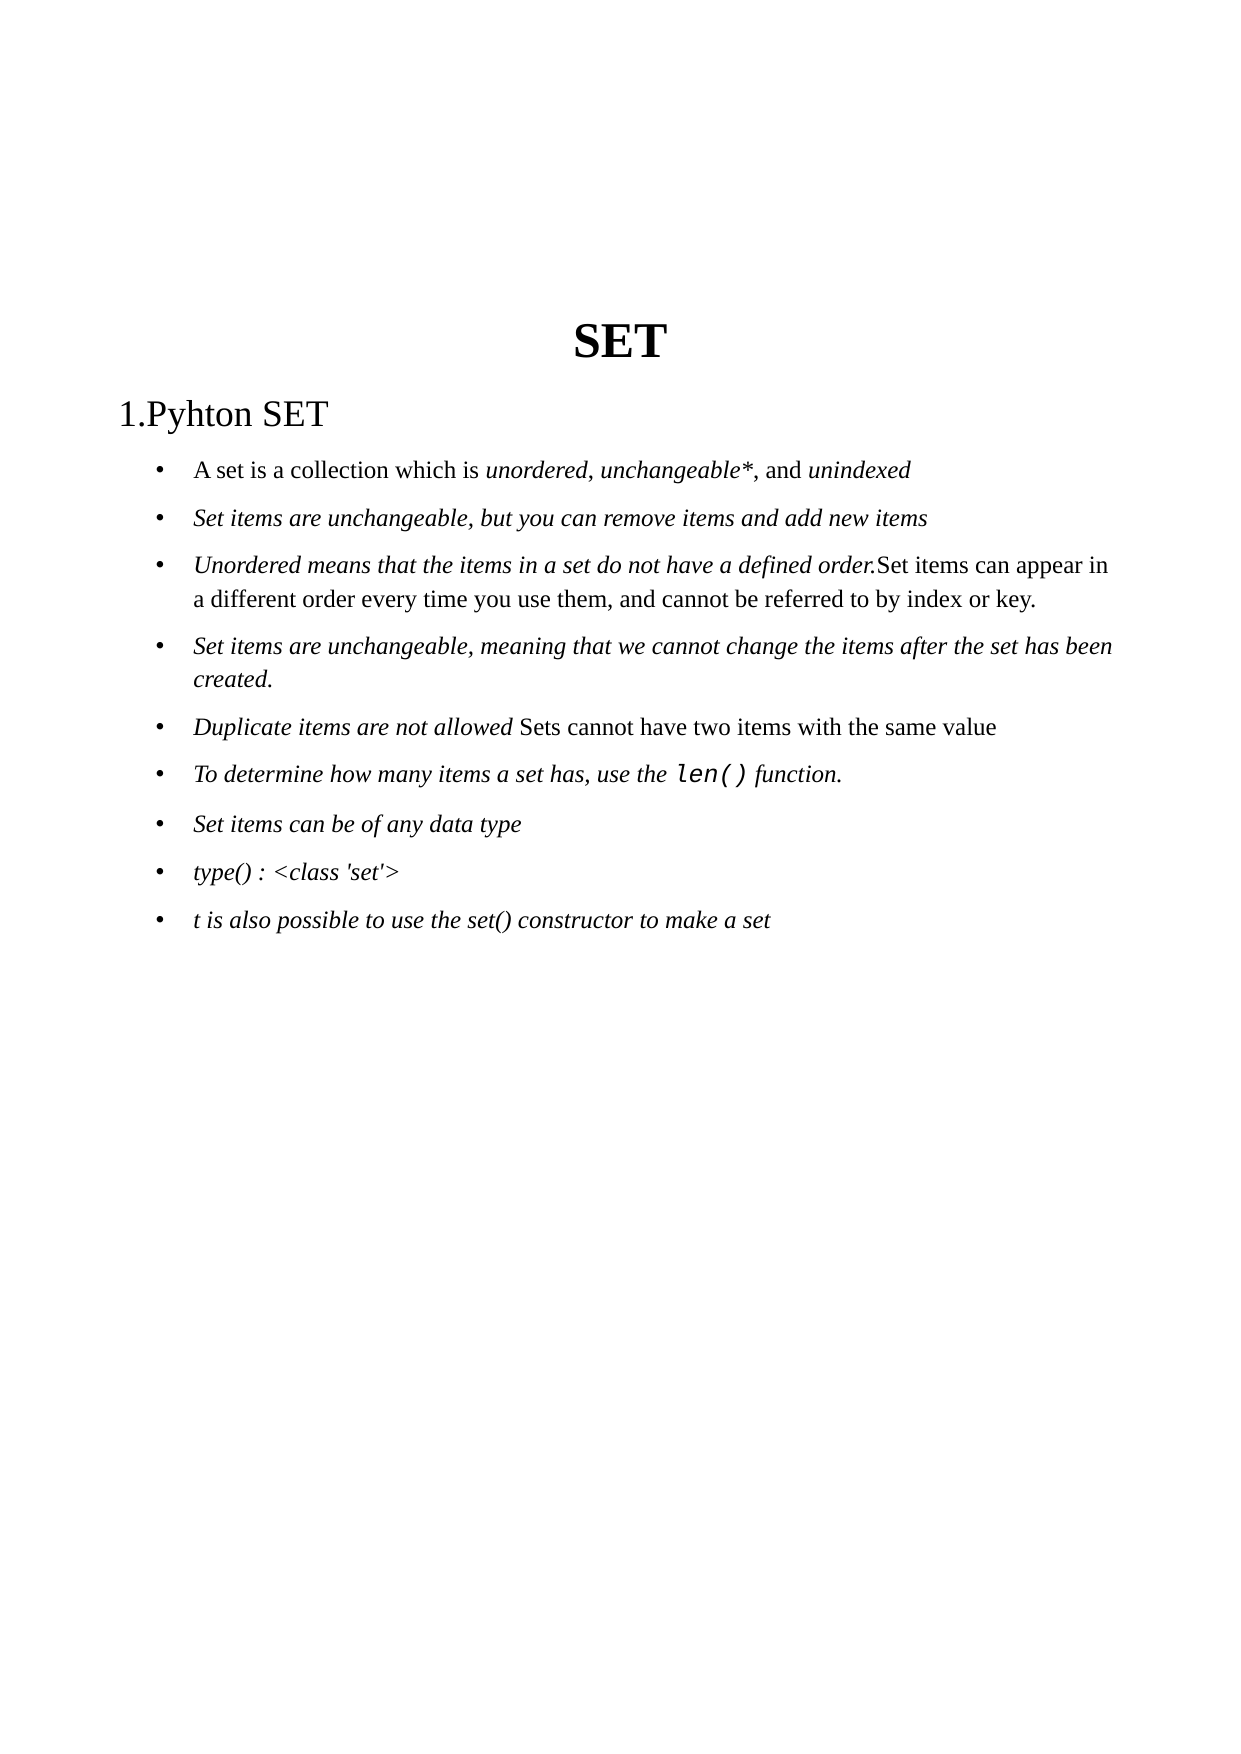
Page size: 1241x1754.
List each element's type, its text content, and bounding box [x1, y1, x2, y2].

text SET [118, 311, 1122, 368]
list Set items are unchangeable, meaning that we cannot change the items after the set has been created. [156, 631, 1122, 693]
text 1.Pyhton SET [118, 391, 1122, 434]
list Set items are unchangeable, but you can remove items and add new items [156, 503, 1122, 532]
list Duplicate items are not allowed Sets cannot have two items with the same value [156, 712, 1122, 741]
list type() : <class 'set'> [156, 857, 1122, 886]
list Unordered means that the items in a set do not have a defined order.Set items can appear in a different order every time you use them, and cannot be referred to by index or key. [156, 551, 1122, 612]
list Set items can be of any data type [156, 809, 1122, 838]
list To determine how many items a set has, use the len() function. [156, 759, 1122, 790]
list t is also possible to use the set() constructor to make a set [156, 905, 1122, 933]
list A set is a collection which is unordered, unchangeable*, and unindexed [156, 455, 1122, 484]
